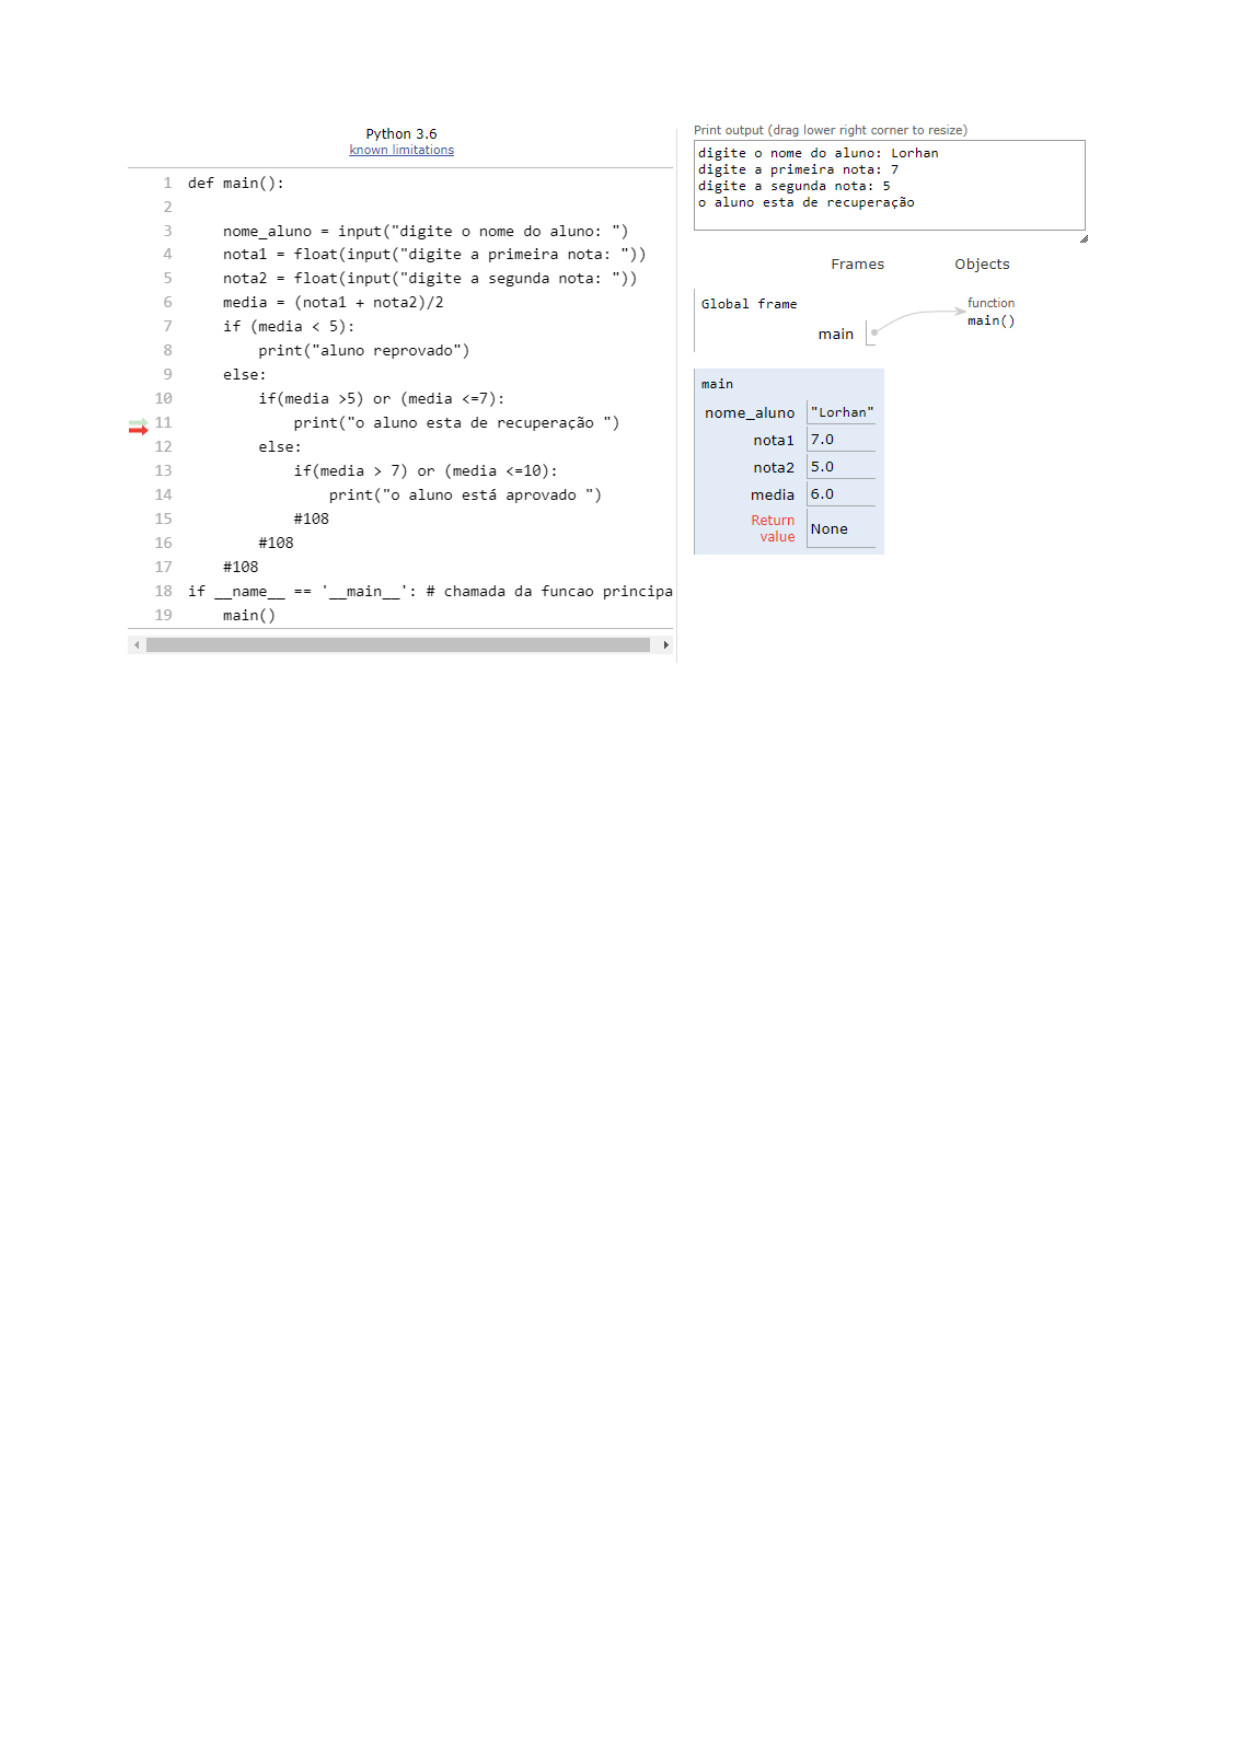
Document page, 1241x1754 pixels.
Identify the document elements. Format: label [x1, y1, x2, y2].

picture [118, 118, 1123, 663]
